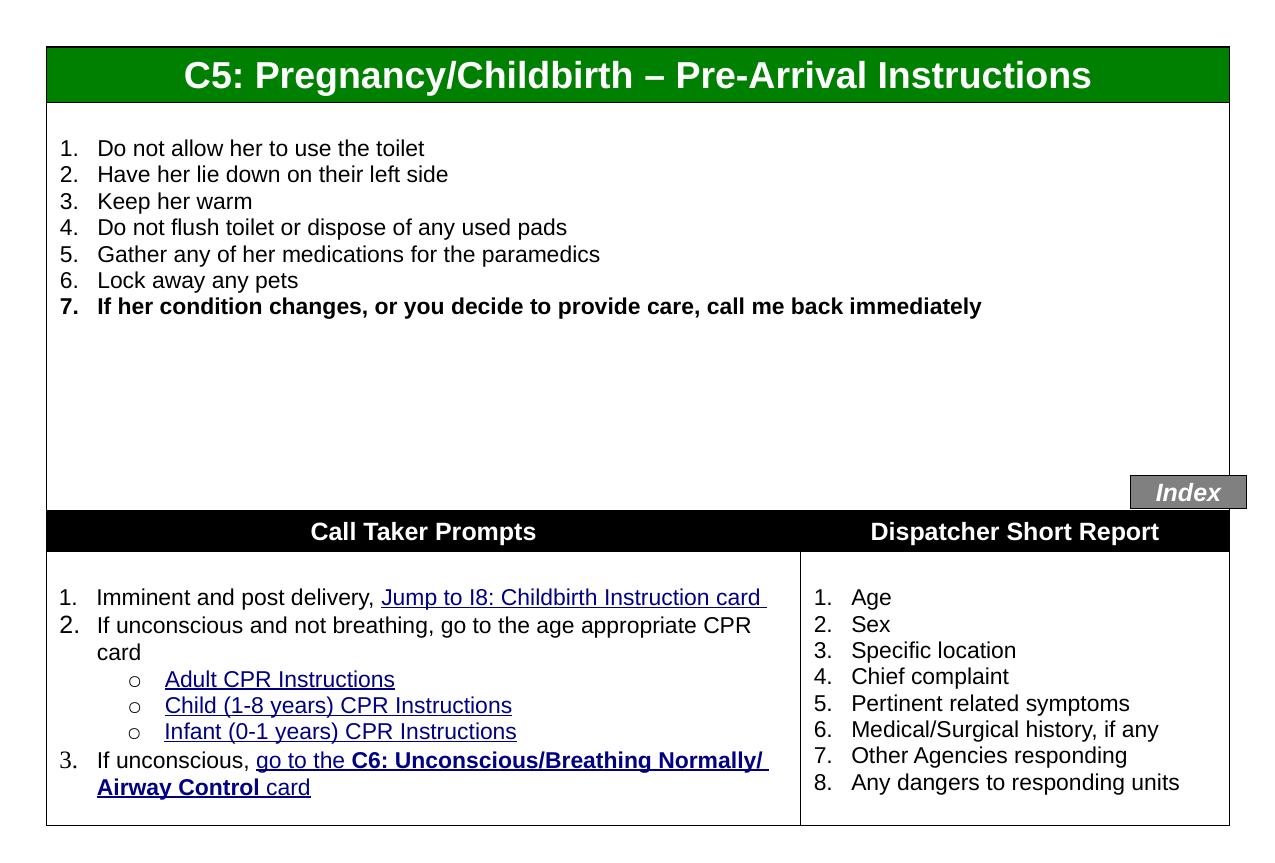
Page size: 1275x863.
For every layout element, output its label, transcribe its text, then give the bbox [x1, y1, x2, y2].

table_cell Call Taker Prompts [47, 511, 800, 551]
table_cell Imminent and post delivery, Jump to I8: Childbirth Instruction card If unconscious and not breathing, go to the age appropriate CPR card Adult CPR Instructions Child (1-8 years) CPR Instructions Infant (0-1 years) CPR Instructions If unconscious, go to the C6: Unconscious/Breathing Normally/ Airway Control card [47, 552, 800, 825]
table_cell Dispatcher Short Report [801, 511, 1229, 551]
table_cell Age Sex Specific location Chief complaint Pertinent related symptoms Medical/Surgical history, if any Other Agencies responding Any dangers to responding units [801, 552, 1229, 825]
table_header C5: Pregnancy/Childbirth – Pre-Arrival Instructions [47, 48, 1229, 102]
table_cell Do not allow her to use the toilet Have her lie down on their left side Keep her warm Do not flush toilet or dispose of any used pads Gather any of her medications for the paramedics Lock away any pets If her condition changes, or you decide to provide care, call me back immediately [47, 103, 1229, 510]
